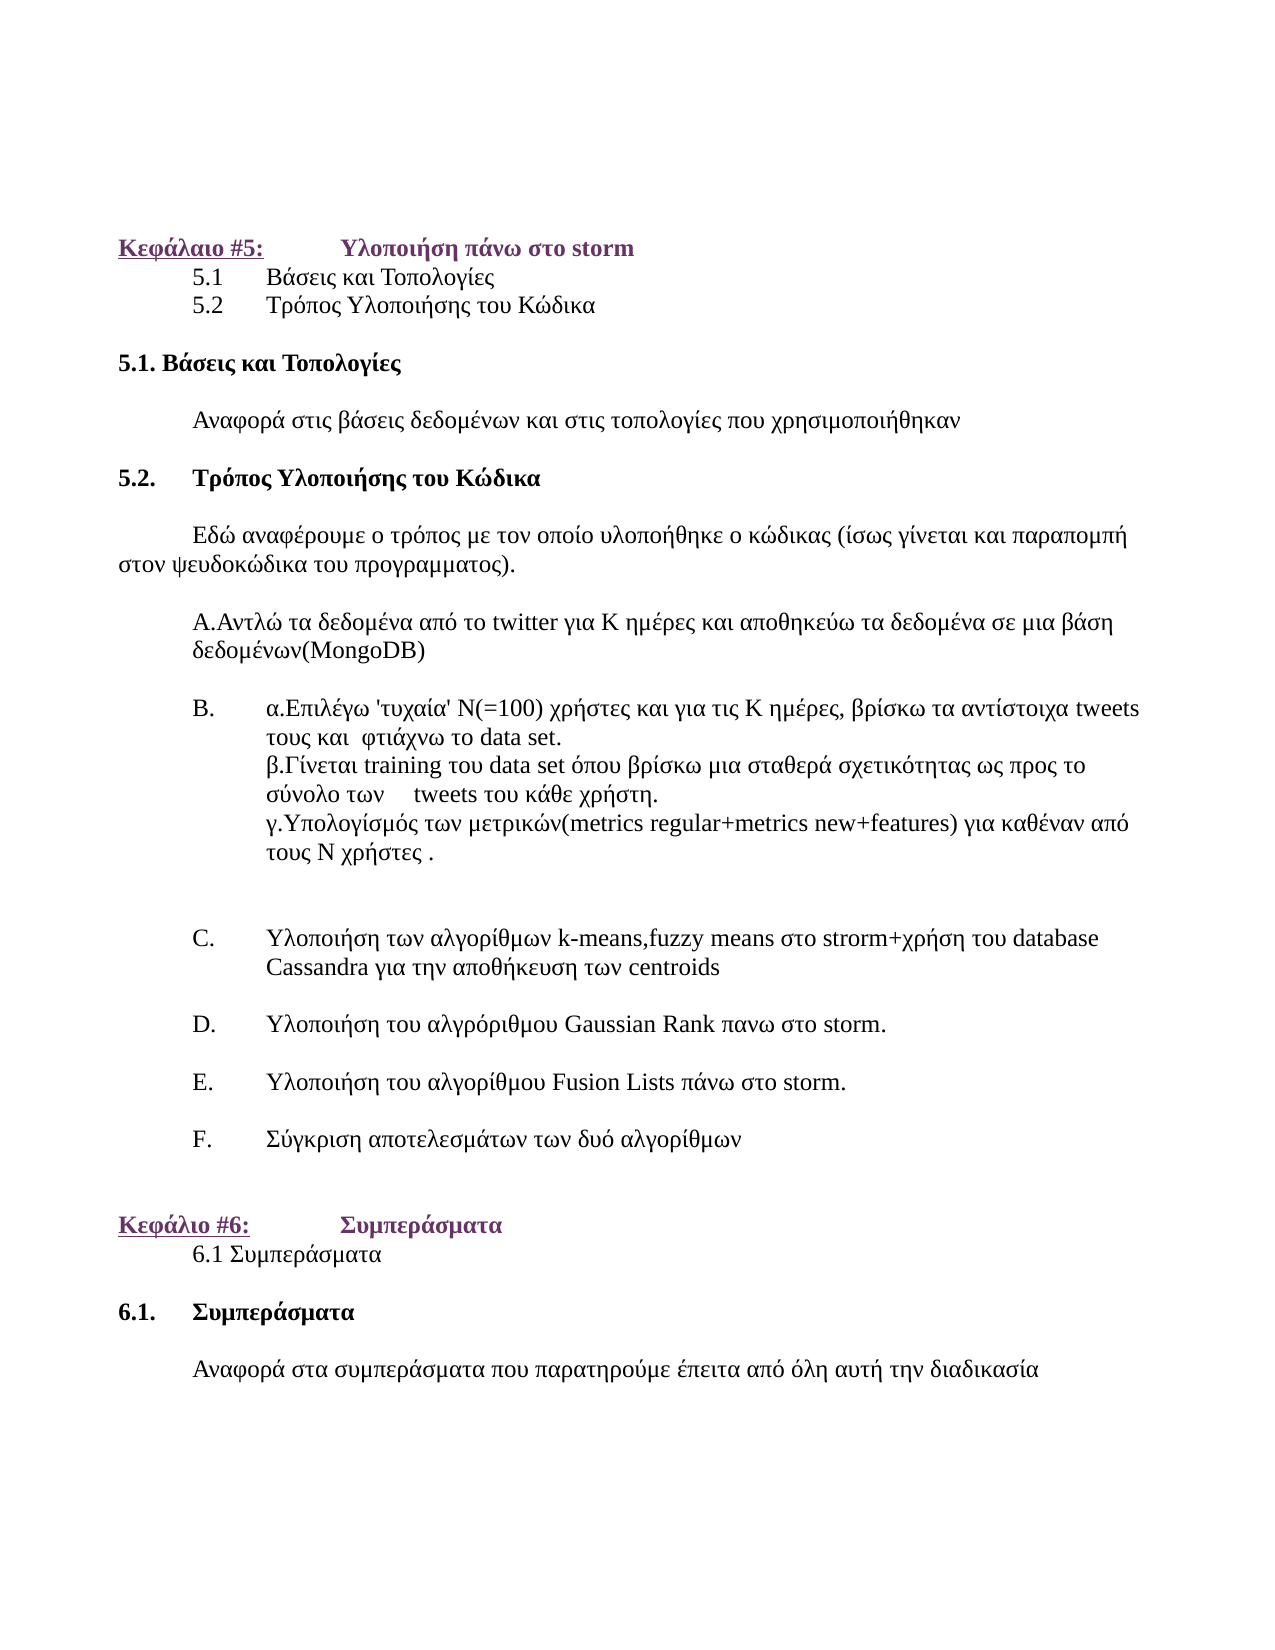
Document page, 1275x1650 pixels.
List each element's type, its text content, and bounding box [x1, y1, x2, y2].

text γ.Υπολογίσμός των μετρικών(metrics regular+metrics new+features) για καθέναν από τους Ν χρήστες . [118, 808, 1157, 866]
text 5.2 Τρόπος Υλοποιήσης του Κώδικα [118, 291, 1157, 319]
text F. Σύγκριση αποτελεσμάτων των δυό αλγορίθμων [118, 1124, 1157, 1153]
text D. Υλοποιήση του αλγρόριθμου Gaussian Rank πανω στο storm. [118, 1009, 1157, 1038]
text 6.1 Συμπεράσματα [118, 1239, 1157, 1268]
text 5.2. Τρόπος Υλοποιήσης του Κώδικα [118, 463, 1157, 492]
text Κεφάλαιο #5: Υλοποιήση πάνω στο storm [118, 233, 1157, 262]
text B. α.Επιλέγω 'τυχαία' Ν(=100) χρήστες και για τις Κ ημέρες, βρίσκω τα αντίστοιχα tweets τους και φτιάχνω το data set. [118, 693, 1157, 751]
text A.Αντλώ τα δεδομένα από το twitter για Κ ημέρες και αποθηκεύω τα δεδομένα σε μια βάση δεδομένων(MongoDB) [118, 607, 1157, 664]
text β.Γίνεται training του data set όπου βρίσκω μια σταθερά σχετικότητας ως προς το σύνολο των tweets του κάθε χρήστη. [118, 751, 1157, 808]
text Αναφορά στις βάσεις δεδομένων και στις τοπολογίες που χρησιμοποιήθηκαν [118, 406, 1157, 434]
text 5.1. Βάσεις και Τοπολογίες [118, 348, 1157, 377]
text Αναφορά στα συμπεράσματα που παρατηρούμε έπειτα από όλη αυτή την διαδικασία [118, 1354, 1157, 1383]
text 5.1 Βάσεις και Τοπολογίες [118, 262, 1157, 291]
text E. Υλοπoιήση του αλγορίθμου Fusion Lists πάνω στο storm. [118, 1067, 1157, 1096]
text Κεφάλιο #6: Συμπεράσματα [118, 1211, 1157, 1239]
text Εδώ αναφέρουμε ο τρόπος με τον οποίο υλοποήθηκε ο κώδικας (ίσως γίνεται και παραπομπή στον ψευδοκώδικα του προγραμματος). [118, 521, 1157, 578]
text 6.1. Συμπεράσματα [118, 1297, 1157, 1326]
text C. Υλοποιήση των αλγορίθμων k-means,fuzzy means στο strorm+χρήση του database Cassandra για την αποθήκευση των centroids [118, 923, 1157, 981]
